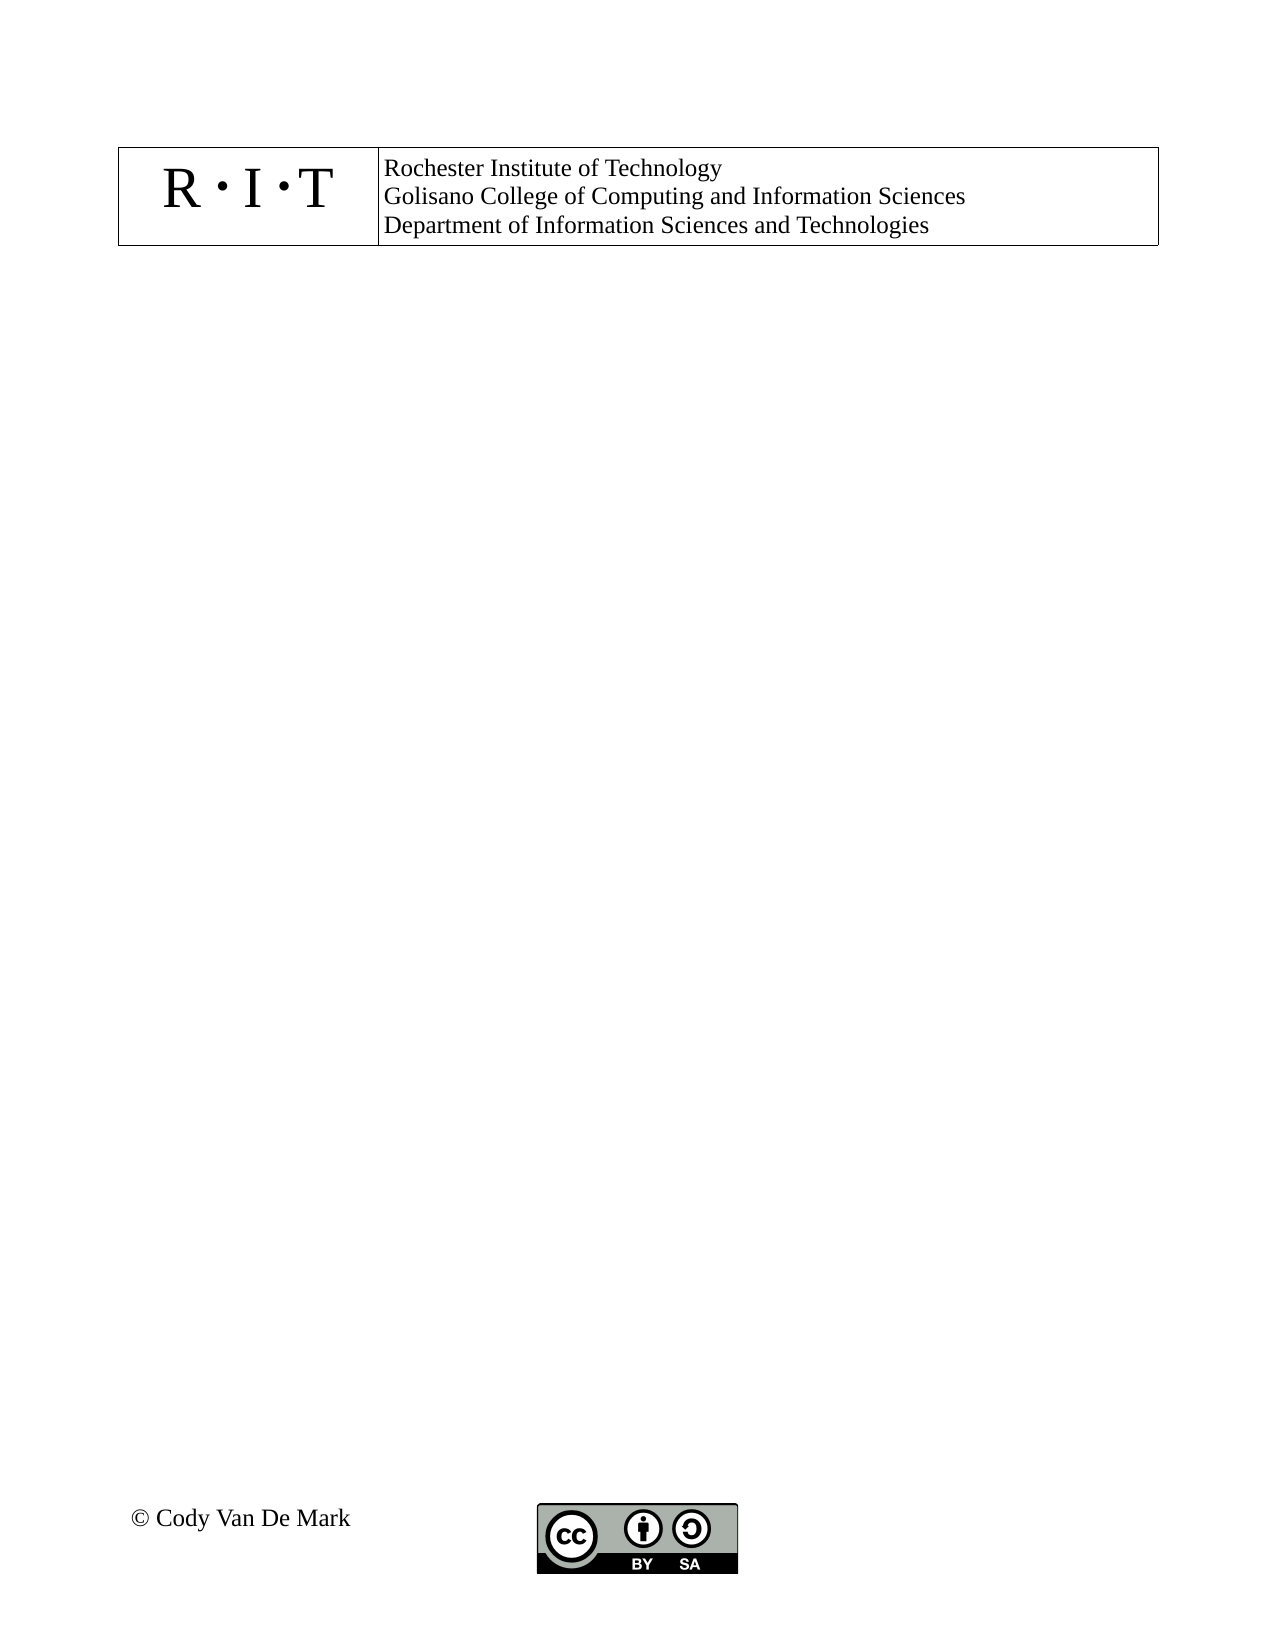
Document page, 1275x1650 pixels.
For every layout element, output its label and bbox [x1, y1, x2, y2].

picture [536, 1503, 739, 1574]
